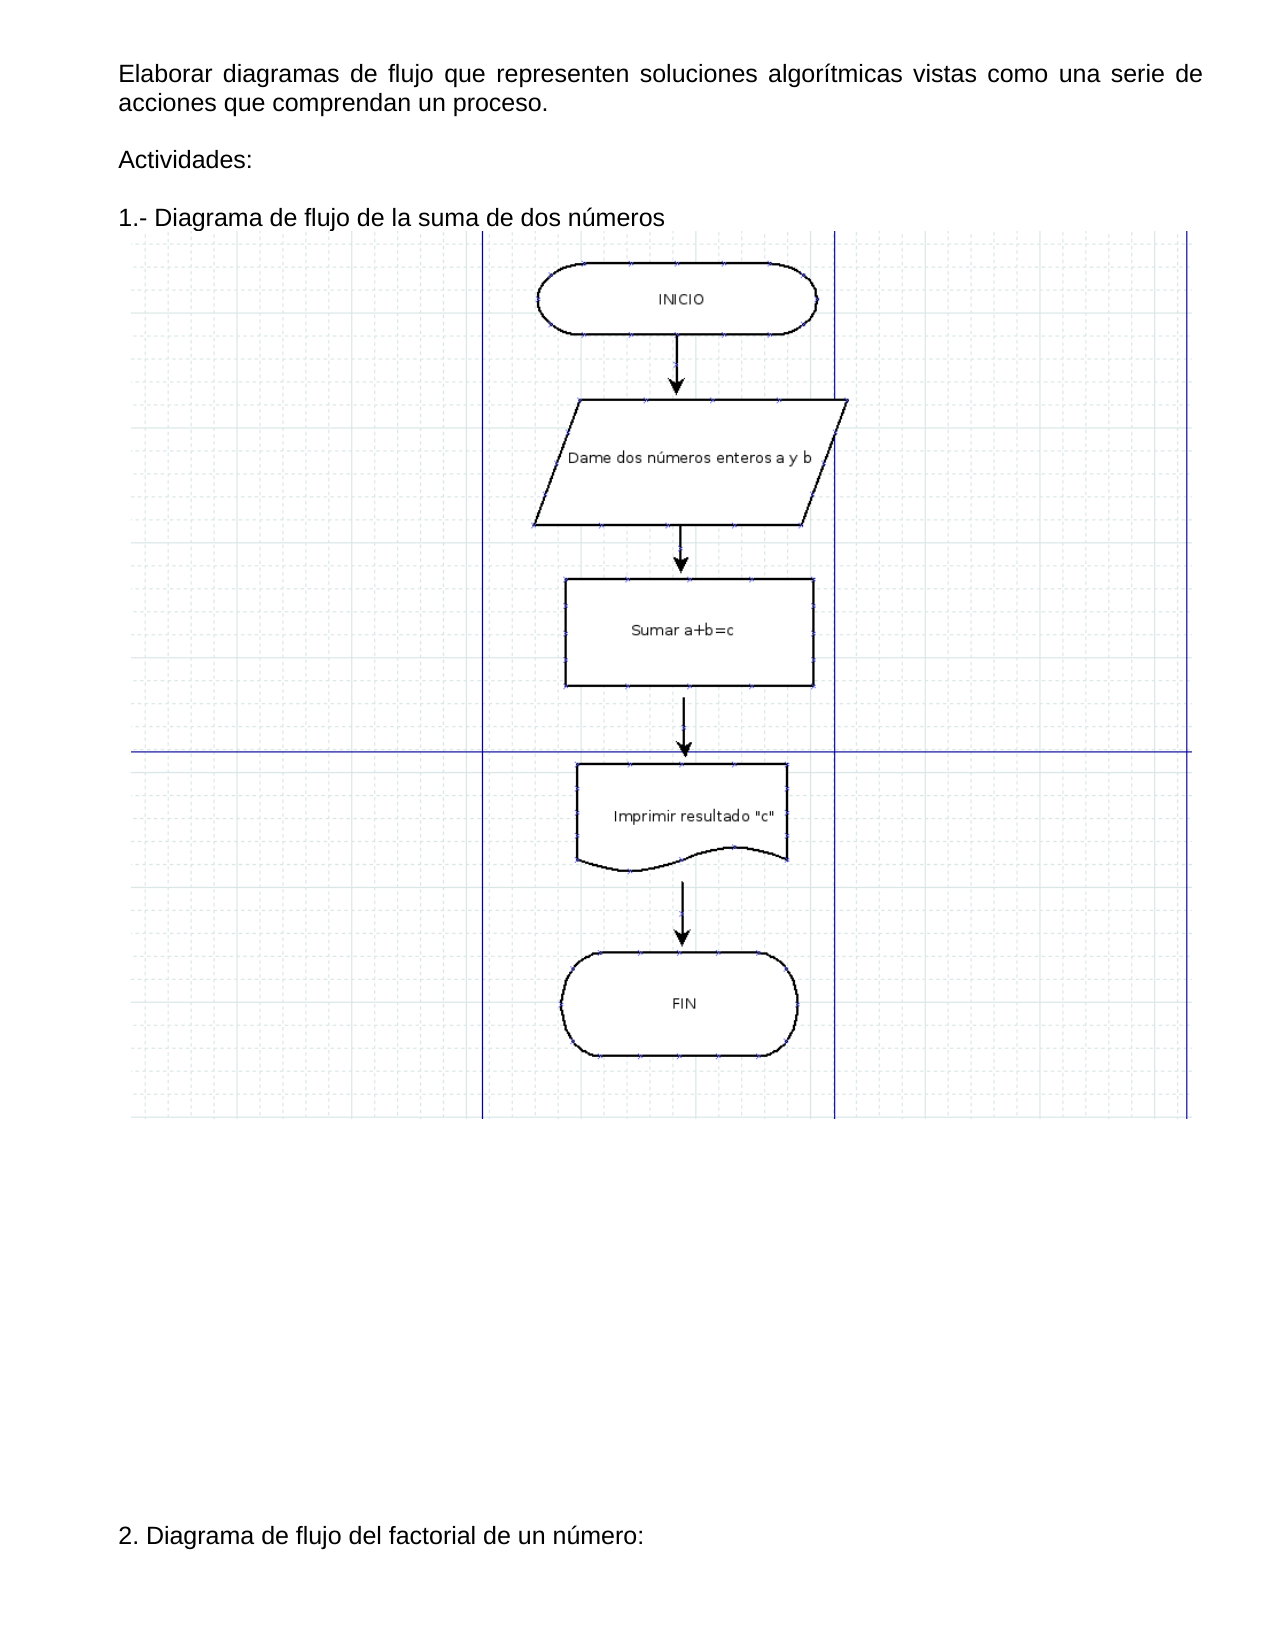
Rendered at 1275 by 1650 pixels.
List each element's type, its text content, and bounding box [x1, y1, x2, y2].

text 1.- Diagrama de flujo de la suma de dos números [118, 203, 1205, 232]
text Elaborar diagramas de flujo que representen soluciones algorítmicas vistas como una serie de acciones que comprendan un proceso. [118, 59, 1205, 117]
text 2. Diagrama de flujo del factorial de un número: [118, 1521, 1205, 1550]
text Actividades: [118, 145, 1205, 174]
